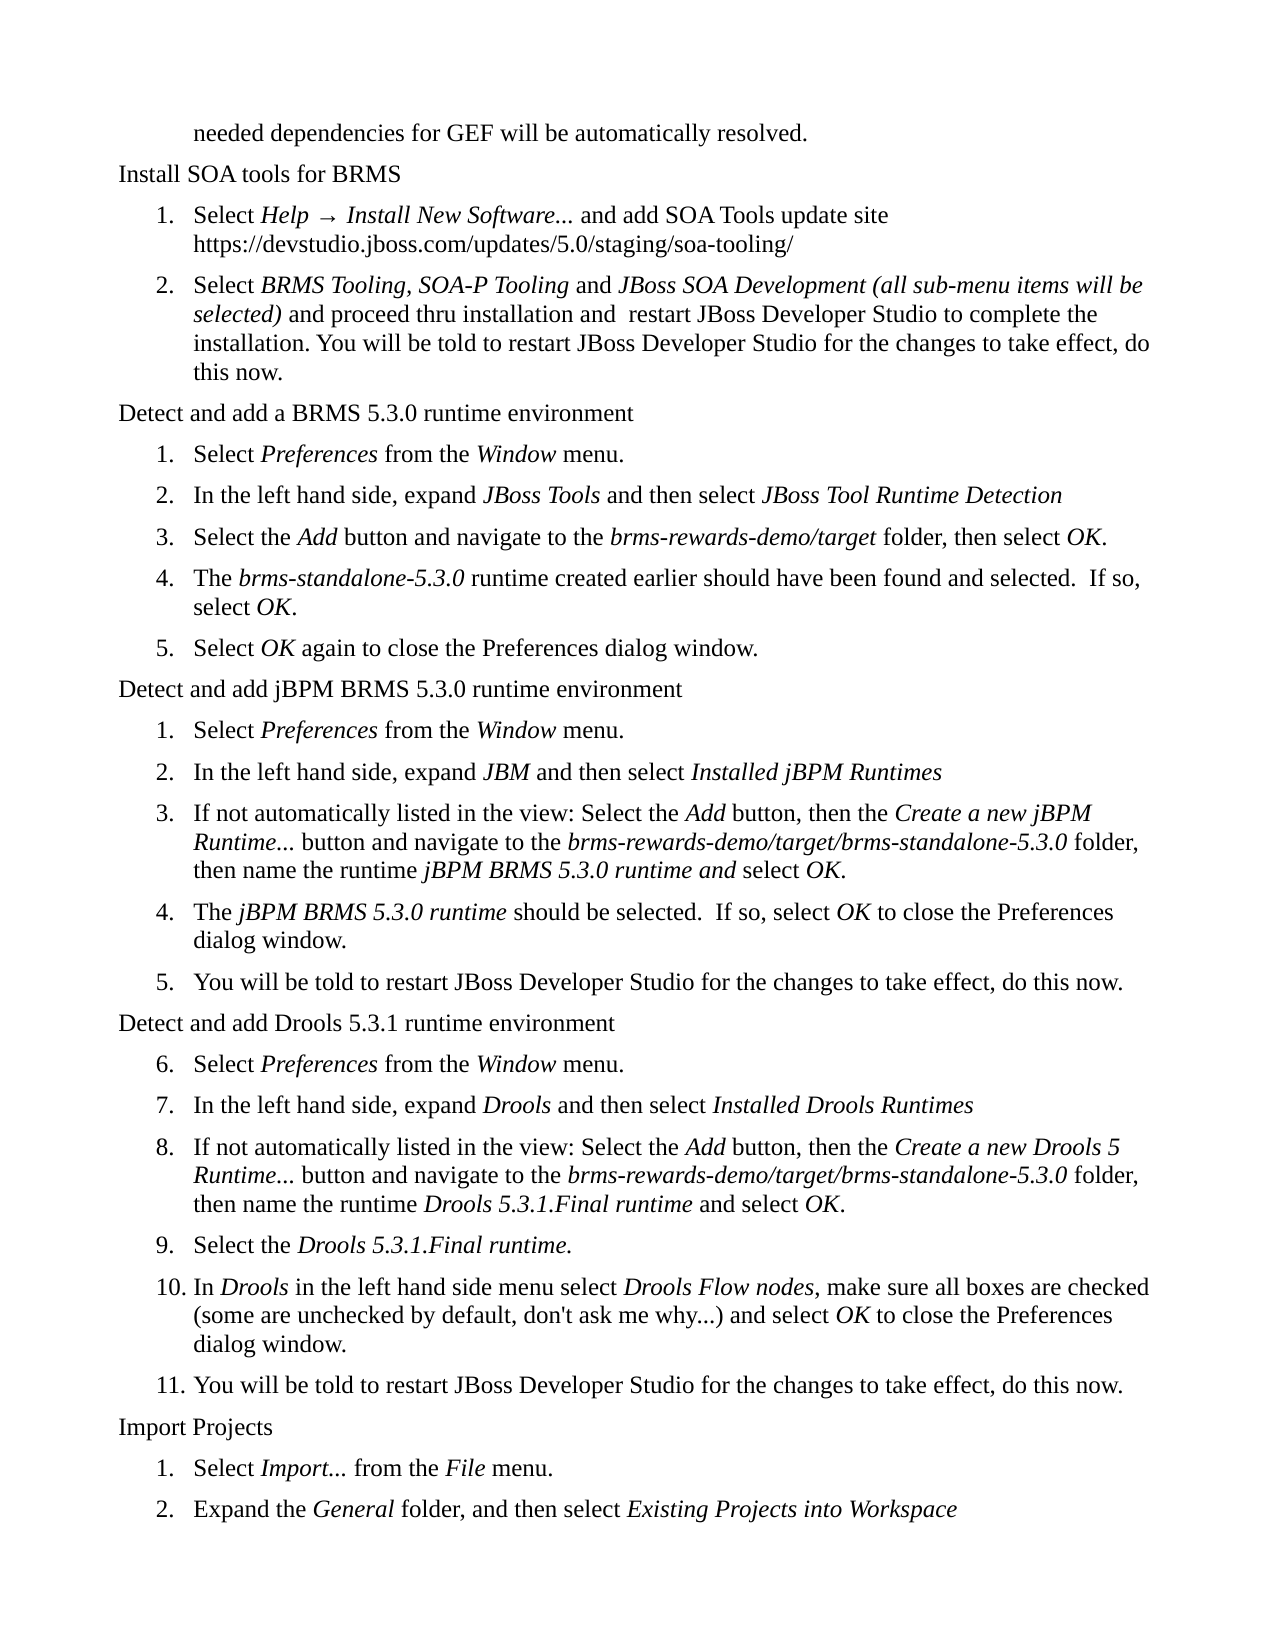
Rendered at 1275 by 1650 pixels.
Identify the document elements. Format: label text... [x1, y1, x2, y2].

list Select the Drools 5.3.1.Final runtime. [156, 1231, 1157, 1259]
list You will be told to restart JBoss Developer Studio for the changes to take effect, do this now. [156, 967, 1157, 996]
list Select Import... from the File menu. [156, 1453, 1157, 1482]
list Select Help → Install New Software... and add SOA Tools update site https://devstudio.jboss.com/updates/5.0/staging/soa-tooling/ [156, 201, 1157, 258]
list The brms-standalone-5.3.0 runtime created earlier should have been found and selected. If so, select OK. [156, 563, 1157, 621]
list Select Preferences from the Window menu. [156, 716, 1157, 744]
list In Drools in the left hand side menu select Drools Flow nodes, make sure all boxes are checked (some are unchecked by default, don't ask me why...) and select OK to close the Preferences dialog window. [156, 1272, 1157, 1358]
list Expand the General folder, and then select Existing Projects into Workspace [156, 1494, 1157, 1523]
list In the left hand side, expand JBoss Tools and then select JBoss Tool Runtime Detection [156, 481, 1157, 509]
list In the left hand side, expand JBM and then select Installed jBPM Runtimes [156, 757, 1157, 786]
text Detect and add a BRMS 5.3.0 runtime environment [118, 398, 1157, 427]
list Select Preferences from the Window menu. [156, 439, 1157, 468]
text Detect and add Drools 5.3.1 runtime environment [118, 1008, 1157, 1037]
text Install SOA tools for BRMS [118, 159, 1157, 188]
list In the left hand side, expand Drools and then select Installed Drools Runtimes [156, 1091, 1157, 1119]
list Select BRMS Tooling, SOA-P Tooling and JBoss SOA Development (all sub-menu items will be selected) and proceed thru installation and restart JBoss Developer Studio to complete the installation. You will be told to restart JBoss Developer Studio for the changes to take effect, do this now. [156, 271, 1157, 386]
text Detect and add jBPM BRMS 5.3.0 runtime environment [118, 674, 1157, 703]
text Import Projects [118, 1412, 1157, 1441]
list The jBPM BRMS 5.3.0 runtime should be selected. If so, select OK to close the Preferences dialog window. [156, 897, 1157, 954]
list Select the Add button and navigate to the brms-rewards-demo/target folder, then select OK. [156, 522, 1157, 551]
list If not automatically listed in the view: Select the Add button, then the Create a new Drools 5 Runtime... button and navigate to the brms-rewards-demo/target/brms-standalone-5.3.0 folder, then name the runtime Drools 5.3.1.Final runtime and select OK. [156, 1132, 1157, 1218]
list Select Preferences from the Window menu. [156, 1049, 1157, 1078]
list If not automatically listed in the view: Select the Add button, then the Create a new jBPM Runtime... button and navigate to the brms-rewards-demo/target/brms-standalone-5.3.0 folder, then name the runtime jBPM BRMS 5.3.0 runtime and select OK. [156, 798, 1157, 884]
list Select OK again to close the Preferences dialog window. [156, 633, 1157, 662]
list needed dependencies for GEF will be automatically resolved. [156, 118, 1157, 147]
list You will be told to restart JBoss Developer Studio for the changes to take effect, do this now. [156, 1371, 1157, 1399]
